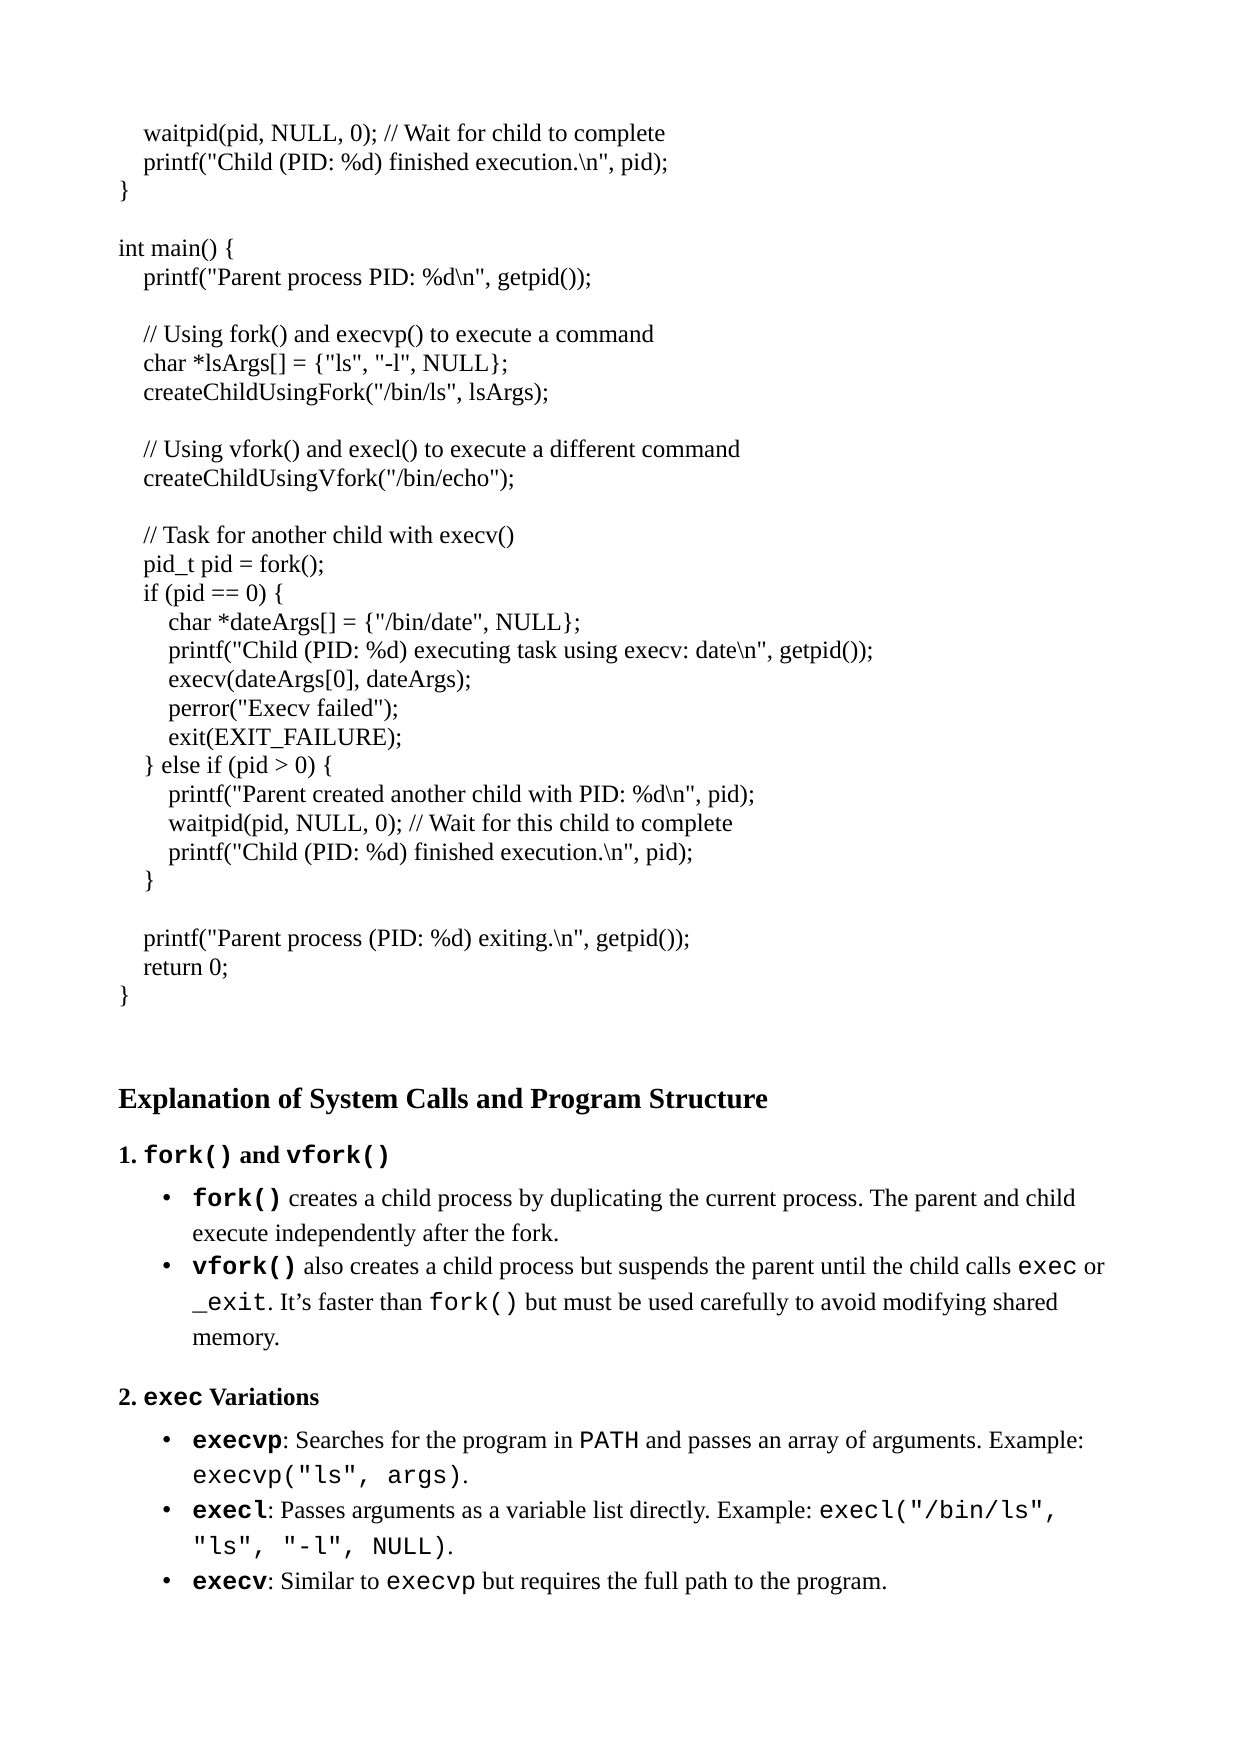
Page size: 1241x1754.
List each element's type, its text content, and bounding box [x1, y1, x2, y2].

text } else if (pid > 0) { [118, 751, 1122, 779]
text printf("Parent created another child with PID: %d\n", pid); [118, 779, 1122, 808]
text printf("Child (PID: %d) executing task using execv: date\n", getpid()); [118, 636, 1122, 664]
text pid_t pid = fork(); [118, 549, 1122, 578]
text perror("Execv failed"); [118, 693, 1122, 722]
text createChildUsingFork("/bin/ls", lsArgs); [118, 377, 1122, 406]
text waitpid(pid, NULL, 0); // Wait for child to complete [118, 118, 1122, 147]
subtitle 2. exec Variations [118, 1382, 1122, 1413]
text execv(dateArgs[0], dateArgs); [118, 664, 1122, 693]
text char *lsArgs[] = {"ls", "-l", NULL}; [118, 348, 1122, 377]
text if (pid == 0) { [118, 578, 1122, 607]
text createChildUsingVfork("/bin/echo"); [118, 463, 1122, 492]
text waitpid(pid, NULL, 0); // Wait for this child to complete [118, 808, 1122, 837]
text // Using fork() and execvp() to execute a command [118, 319, 1122, 348]
text char *dateArgs[] = {"/bin/date", NULL}; [118, 607, 1122, 636]
list vfork() also creates a child process but suspends the parent until the child calls exec or _exit. It’s faster than fork() but must be used carefully to avoid modifying shared memory. [162, 1251, 1122, 1350]
text int main() { [118, 233, 1122, 262]
text printf("Child (PID: %d) finished execution.\n", pid); [118, 147, 1122, 176]
list fork() creates a child process by duplicating the current process. The parent and child execute independently after the fork. [162, 1183, 1122, 1247]
text return 0; [118, 952, 1122, 981]
list execl: Passes arguments as a variable list directly. Example: execl("/bin/ls", "ls", "-l", NULL). [162, 1496, 1122, 1562]
list execvp: Searches for the program in PATH and passes an array of arguments. Example: execvp("ls", args). [162, 1425, 1122, 1491]
text } [118, 176, 1122, 204]
subtitle Explanation of System Calls and Program Structure [118, 1081, 1122, 1115]
text exit(EXIT_FAILURE); [118, 722, 1122, 751]
text printf("Parent process PID: %d\n", getpid()); [118, 262, 1122, 291]
text } [118, 981, 1122, 1009]
subtitle 1. fork() and vfork() [118, 1140, 1122, 1171]
text // Task for another child with execv() [118, 521, 1122, 549]
text // Using vfork() and execl() to execute a different command [118, 434, 1122, 463]
text } [118, 866, 1122, 894]
text printf("Child (PID: %d) finished execution.\n", pid); [118, 837, 1122, 866]
text printf("Parent process (PID: %d) exiting.\n", getpid()); [118, 923, 1122, 952]
list execv: Similar to execvp but requires the full path to the program. [162, 1566, 1122, 1597]
